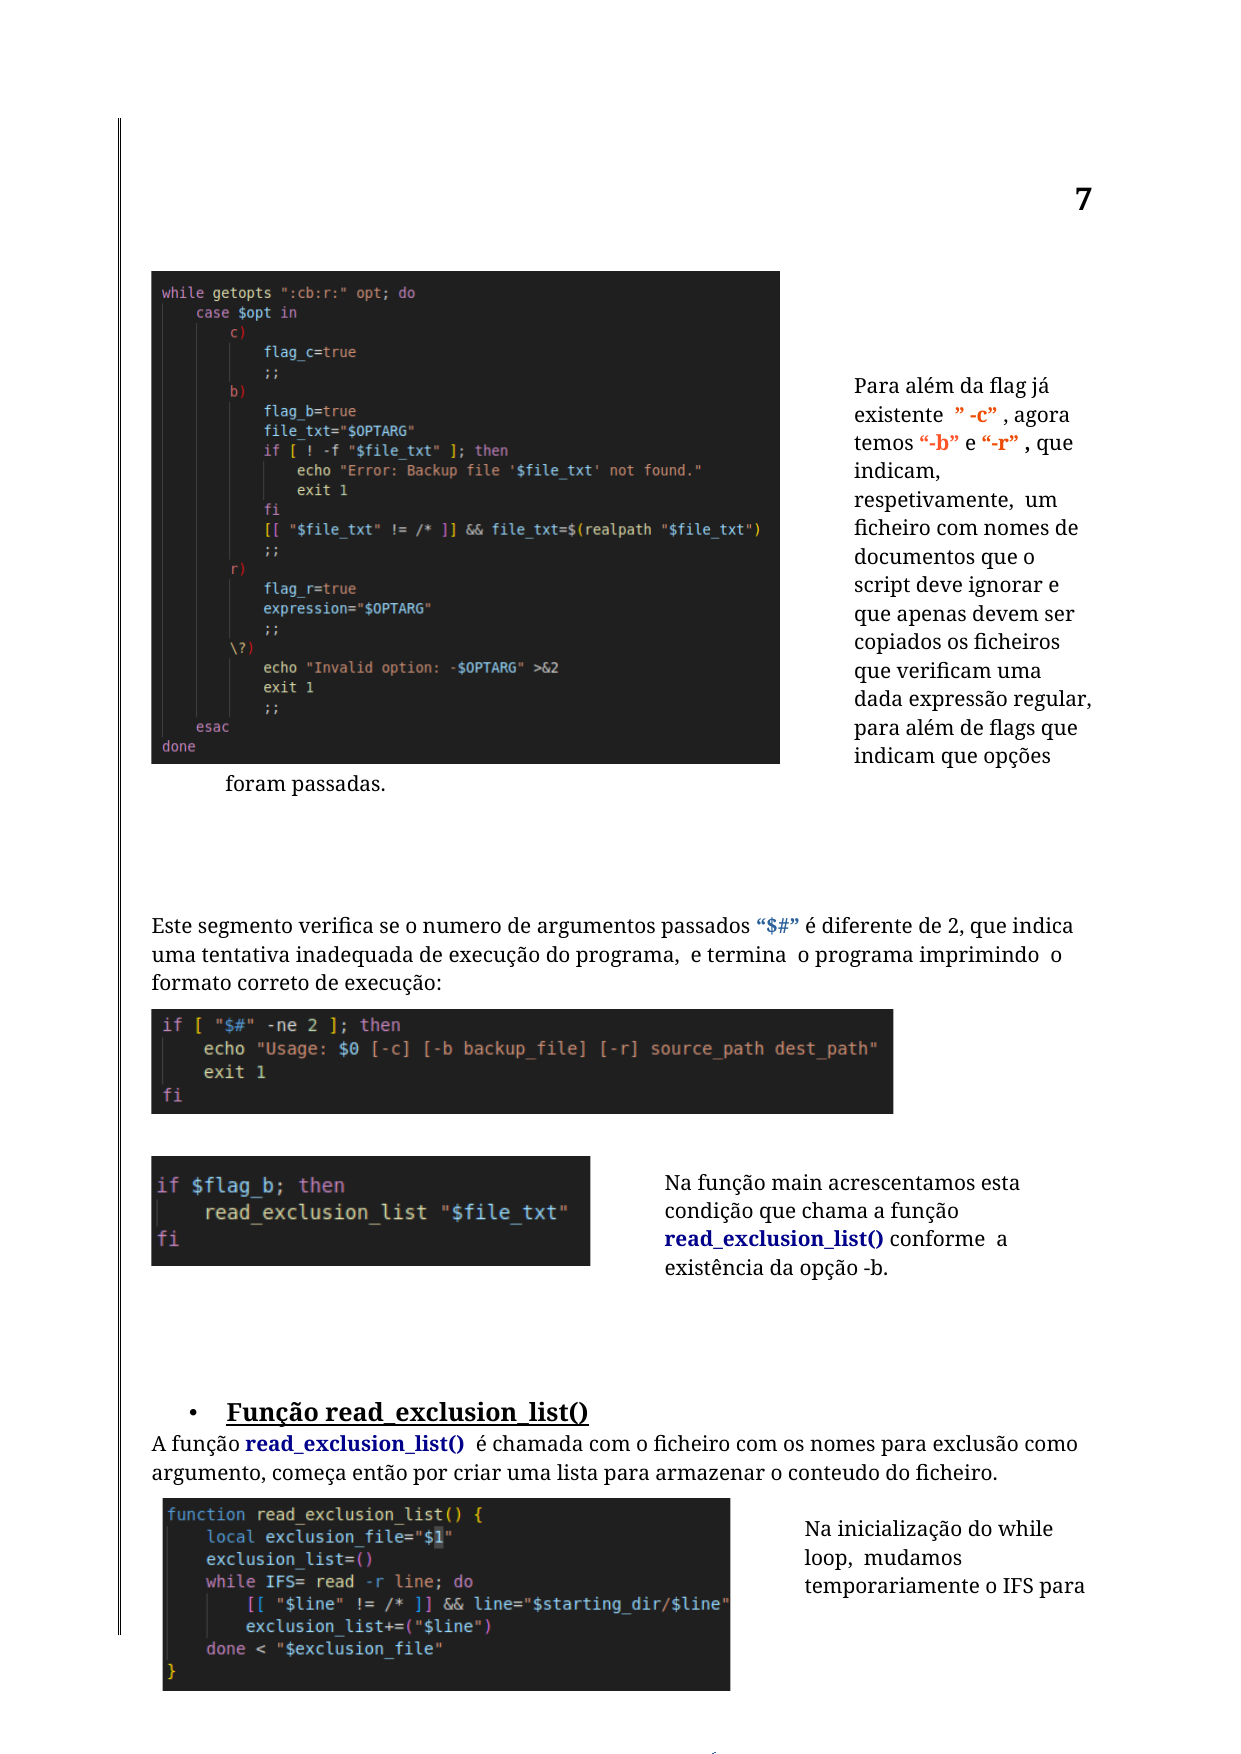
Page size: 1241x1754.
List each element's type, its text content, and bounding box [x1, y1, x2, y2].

text Na função main acrescentamos esta condição que chama a função read_exclusion_list() conforme a existência da opção -b. [225, 1168, 1092, 1281]
text Este segmento verifica se o numero de argumentos passados “$#” é diferente de 2, que indica uma tentativa inadequada de execução do programa, e termina o programa imprimindo o formato correto de execução: [151, 912, 1092, 997]
picture [162, 1498, 731, 1691]
picture [151, 1009, 894, 1114]
text A função read_exclusion_list() é chamada com o ficheiro com os nomes para exclusão como argumento, começa então por criar uma lista para armazenar o conteudo do ficheiro. [151, 1429, 1092, 1486]
text Para além da flag já existente ” -c” , agora temos “-b” e “-r” , que indicam, respetivamente, um ficheiro com nomes de documentos que o script deve ignorar e que apenas devem ser copiados os ficheiros que verificam uma dada expressão regular, para além de flags que indicam que opções foram passadas. [225, 371, 1092, 798]
text Na inicialização do while loop, mudamos temporariamente o IFS para [731, 1514, 1092, 1600]
picture [151, 1156, 591, 1266]
list Função read_exclusion_list() [189, 1395, 1092, 1429]
picture [151, 271, 780, 764]
